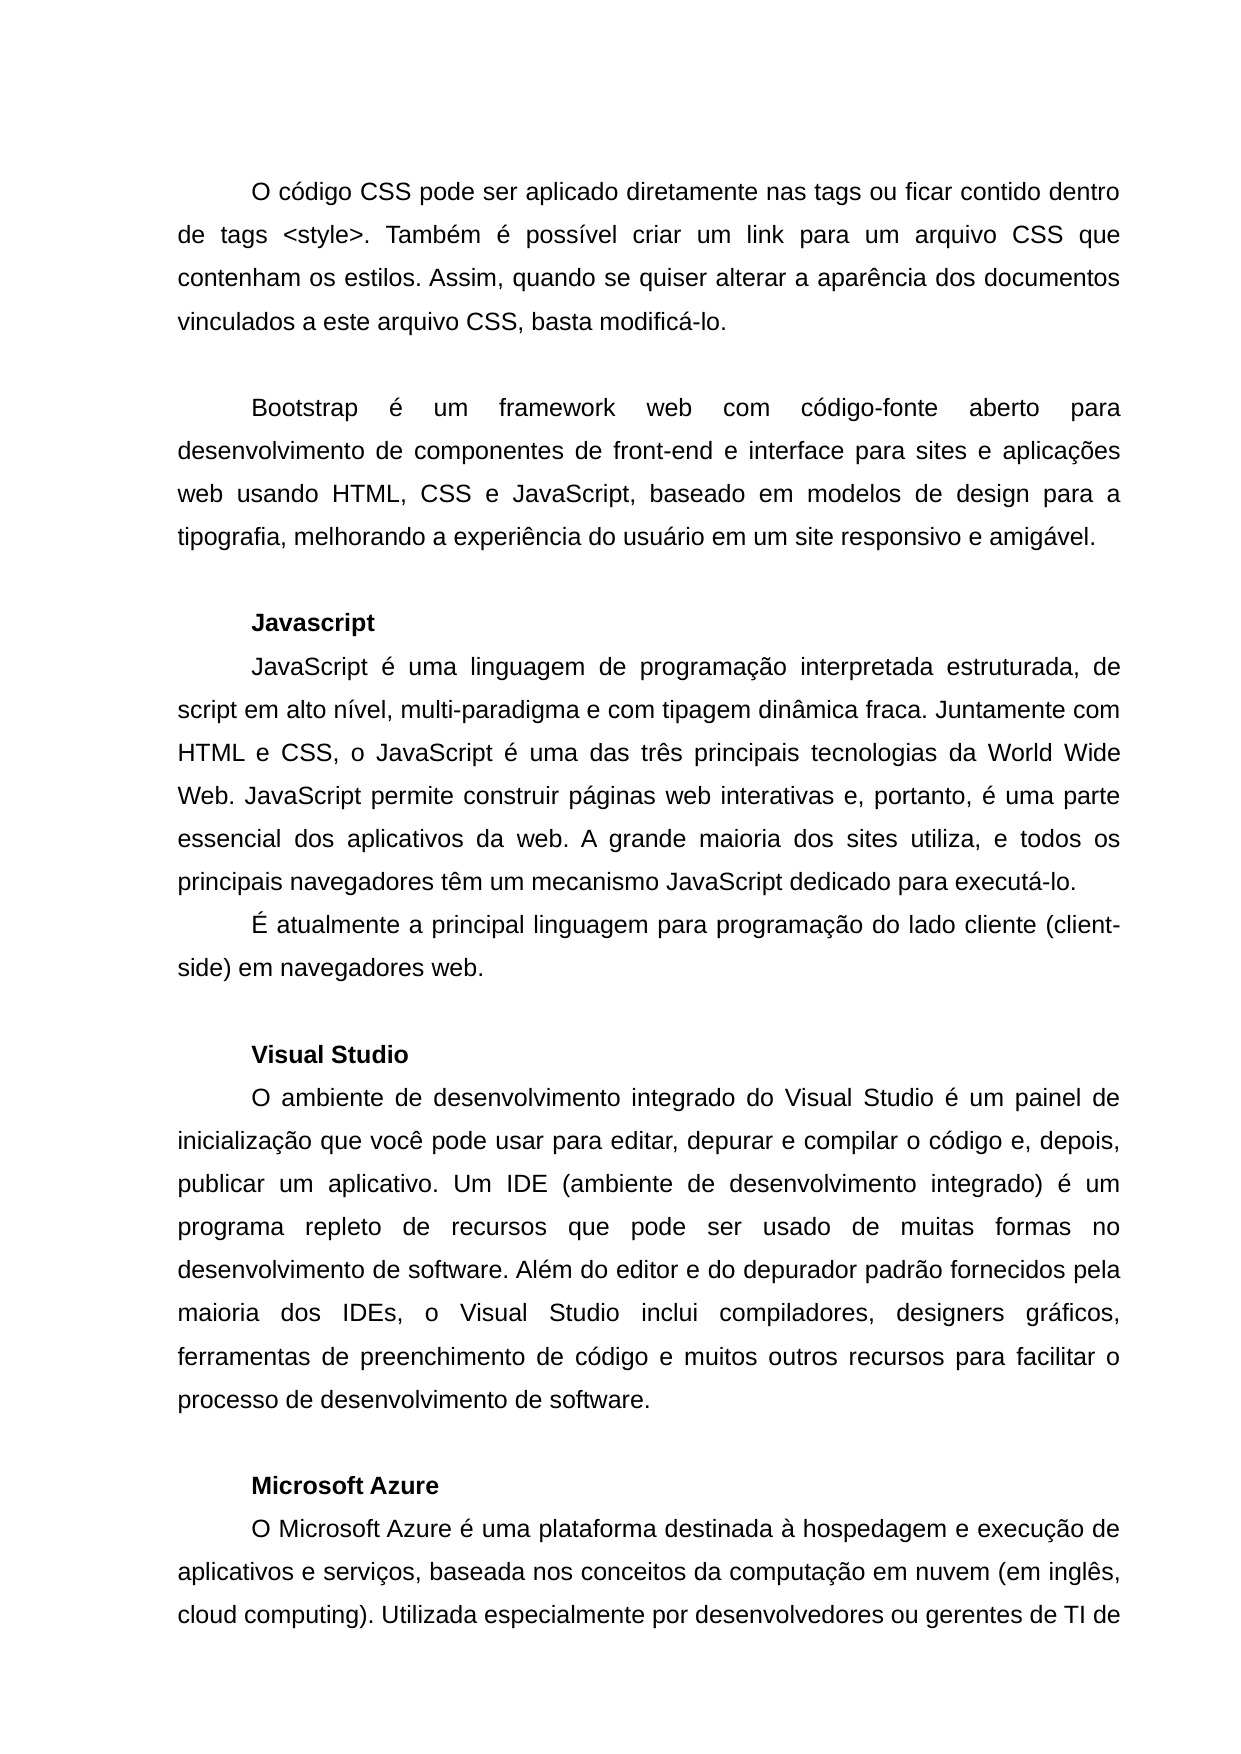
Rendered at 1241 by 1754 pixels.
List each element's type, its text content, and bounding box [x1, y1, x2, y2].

text Visual Studio [177, 1040, 1122, 1068]
text Bootstrap é um framework web com código-fonte aberto para desenvolvimento de componentes de front-end e interface para sites e aplicações web usando HTML, CSS e JavaScript, baseado em modelos de design para a tipografia, melhorando a experiência do usuário em um site responsivo e amigável. [177, 393, 1122, 551]
text O código CSS pode ser aplicado diretamente nas tags ou ficar contido dentro de tags <style>. Também é possível criar um link para um arquivo CSS que contenham os estilos. Assim, quando se quiser alterar a aparência dos documentos vinculados a este arquivo CSS, basta modificá-lo. [177, 177, 1122, 335]
text É atualmente a principal linguagem para programação do lado cliente (client-side) em navegadores web. [177, 910, 1122, 982]
text O ambiente de desenvolvimento integrado do Visual Studio é um painel de inicialização que você pode usar para editar, depurar e compilar o código e, depois, publicar um aplicativo. Um IDE (ambiente de desenvolvimento integrado) é um programa repleto de recursos que pode ser usado de muitas formas no desenvolvimento de software. Além do editor e do depurador padrão fornecidos pela maioria dos IDEs, o Visual Studio inclui compiladores, designers gráficos, ferramentas de preenchimento de código e muitos outros recursos para facilitar o processo de desenvolvimento de software. [177, 1083, 1122, 1413]
text JavaScript é uma linguagem de programação interpretada estruturada, de script em alto nível, multi-paradigma e com tipagem dinâmica fraca. Juntamente com HTML e CSS, o JavaScript é uma das três principais tecnologias da World Wide Web. JavaScript permite construir páginas web interativas e, portanto, é uma parte essencial dos aplicativos da web. A grande maioria dos sites utiliza, e todos os principais navegadores têm um mecanismo JavaScript dedicado para executá-lo. [177, 652, 1122, 896]
text Microsoft Azure [177, 1471, 1122, 1500]
text Javascript [177, 608, 1122, 637]
text O Microsoft Azure é uma plataforma destinada à hospedagem e execução de aplicativos e serviços, baseada nos conceitos da computação em nuvem (em inglês, cloud computing). Utilizada especialmente por desenvolvedores ou gerentes de TI de [177, 1514, 1122, 1629]
